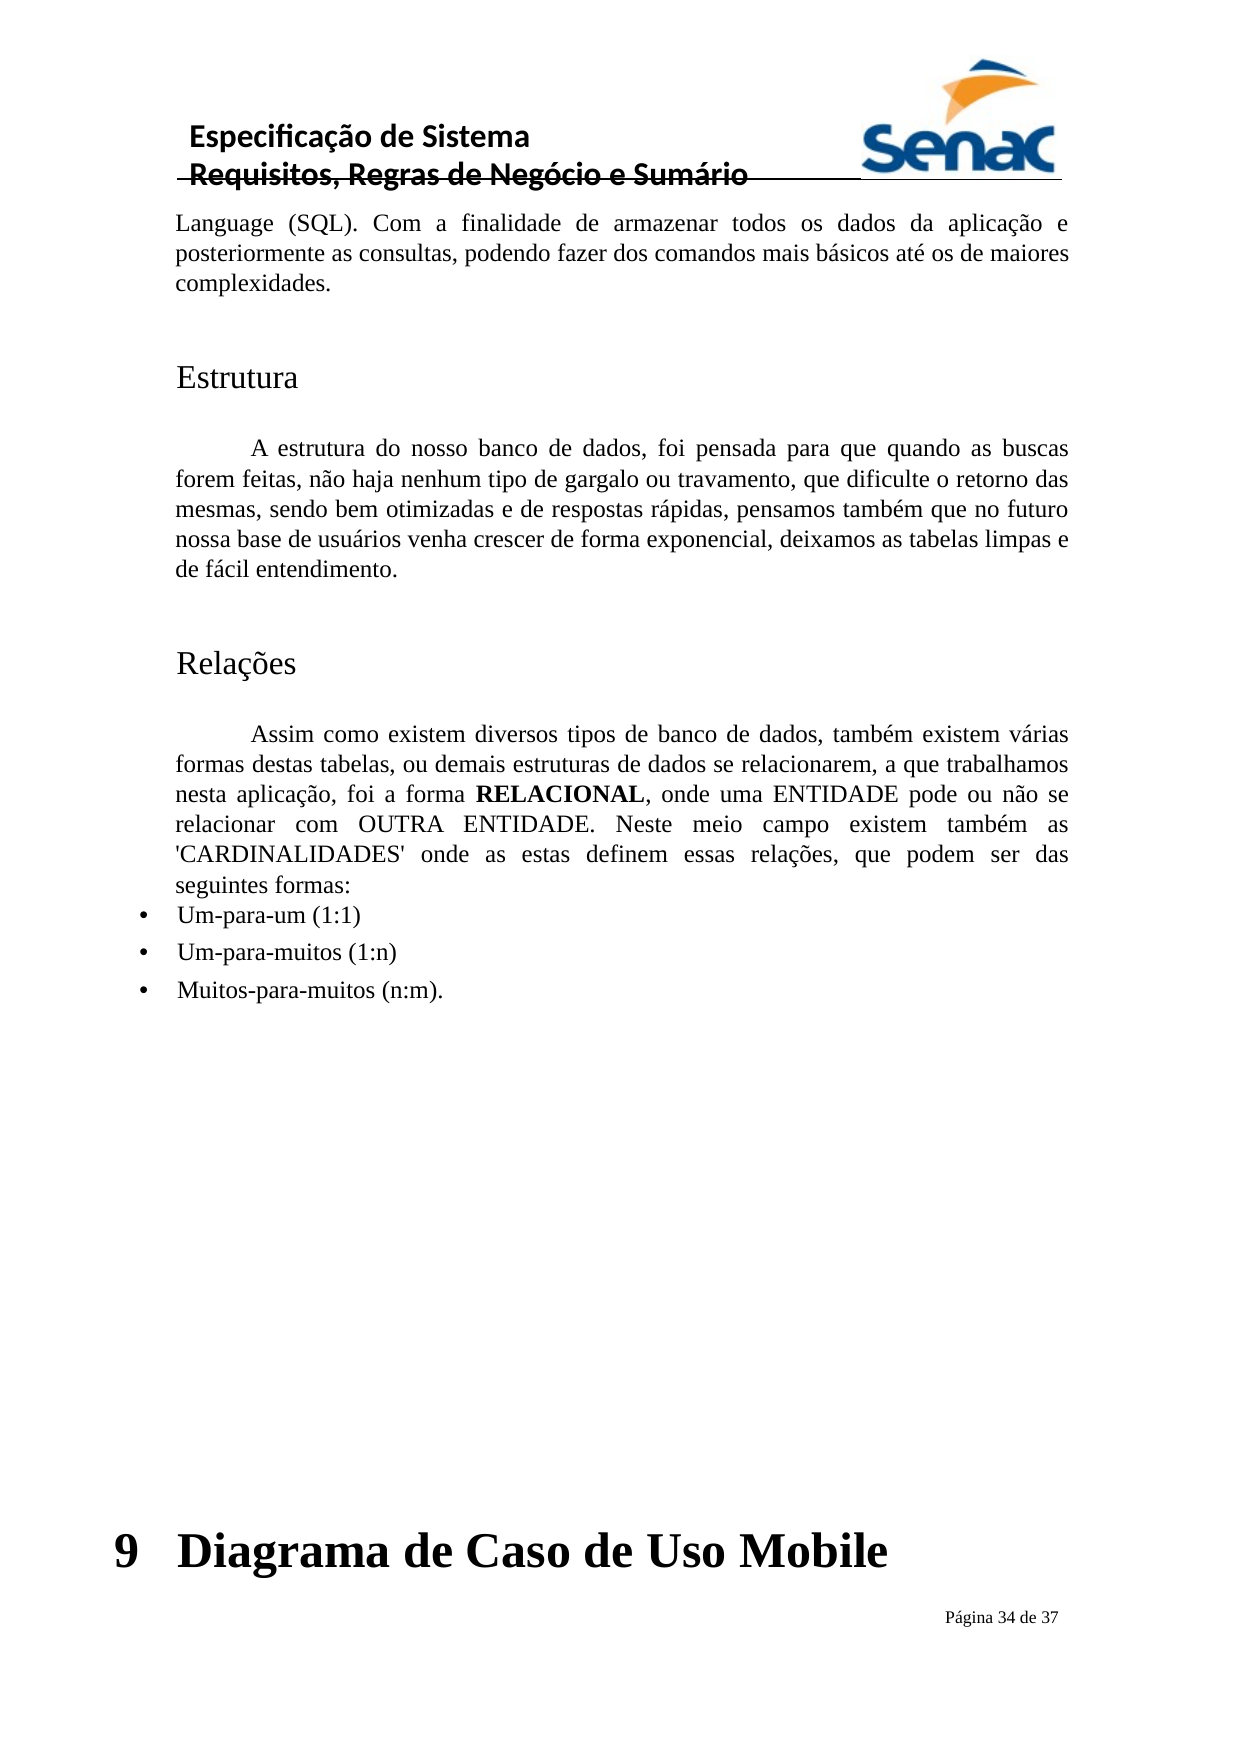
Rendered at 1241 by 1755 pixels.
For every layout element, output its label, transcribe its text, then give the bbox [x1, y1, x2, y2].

list Um-para-muitos (1:n) [139, 937, 1070, 966]
list Muitos-para-muitos (n:m). [139, 975, 1070, 1004]
text Language (SQL). Com a finalidade de armazenar todos os dados da aplicação e posteriormente as consultas, podendo fazer dos comandos mais básicos até os de maiores complexidades. [175, 208, 1070, 297]
text Estrutura [176, 358, 1070, 396]
text Relações [176, 643, 1070, 682]
list Diagrama de Caso de Uso Mobile [114, 1521, 1070, 1578]
list Um-para-um (1:1) [139, 900, 1070, 929]
text Assim como existem diversos tipos de banco de dados, também existem várias formas destas tabelas, ou demais estruturas de dados se relacionarem, a que trabalhamos nesta aplicação, foi a forma RELACIONAL, onde uma ENTIDADE pode ou não se relacionar com OUTRA ENTIDADE. Neste meio campo existem também as 'CARDINALIDADES' onde as estas definem essas relações, que podem ser das seguintes formas: [175, 719, 1070, 898]
text A estrutura do nosso banco de dados, foi pensada para que quando as buscas forem feitas, não haja nenhum tipo de gargalo ou travamento, que dificulte o retorno das mesmas, sendo bem otimizadas e de respostas rápidas, pensamos também que no futuro nossa base de usuários venha crescer de forma exponencial, deixamos as tabelas limpas e de fácil entendimento. [175, 433, 1070, 583]
